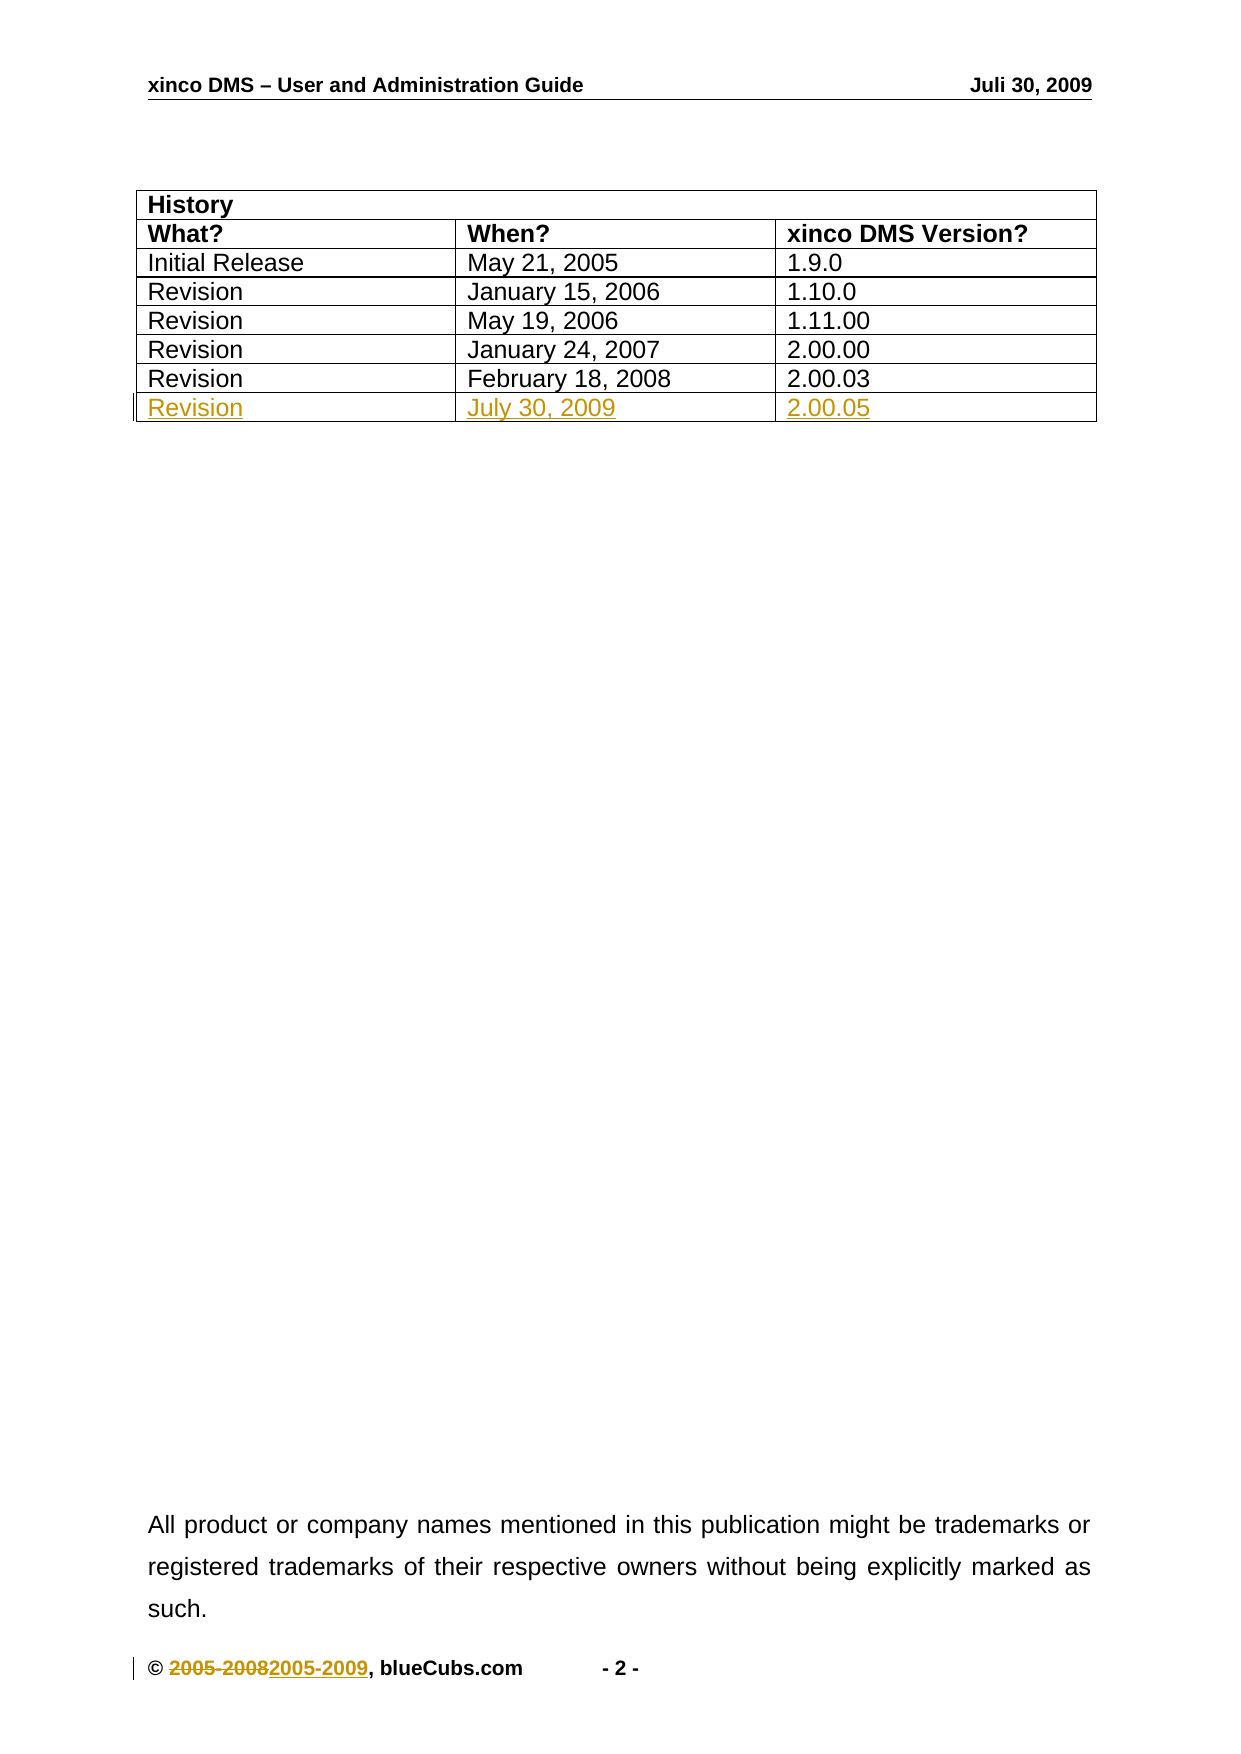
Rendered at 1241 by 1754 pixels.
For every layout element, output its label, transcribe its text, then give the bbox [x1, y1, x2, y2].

table_cell 1.11.00 [776, 306, 1096, 334]
table_cell January 15, 2006 [456, 278, 775, 305]
table_cell When? [456, 220, 775, 247]
table_cell Revision [137, 393, 455, 421]
table_cell May 19, 2006 [456, 306, 775, 334]
table_header History [137, 191, 1096, 218]
table_cell Initial Release [137, 249, 455, 276]
table_cell February 18, 2008 [456, 364, 775, 392]
table_cell xinco DMS Version? [776, 220, 1096, 247]
table_cell What? [137, 220, 455, 247]
text All product or company names mentioned in this publication might be trademarks or registered trademarks of their respective owners without being explicitly marked as such. [148, 1511, 1092, 1623]
table_cell 1.10.0 [776, 278, 1096, 305]
table_cell July 30, 2009 [456, 393, 775, 421]
table_cell January 24, 2007 [456, 335, 775, 363]
table_cell May 21, 2005 [456, 249, 775, 276]
table_cell 2.00.03 [776, 364, 1096, 392]
table_cell Revision [137, 364, 455, 392]
table_cell 2.00.00 [776, 335, 1096, 363]
table_cell Revision [137, 278, 455, 305]
table_cell 2.00.05 [776, 393, 1096, 421]
table_cell Revision [137, 306, 455, 334]
table_cell 1.9.0 [776, 249, 1096, 276]
table_cell Revision [137, 335, 455, 363]
